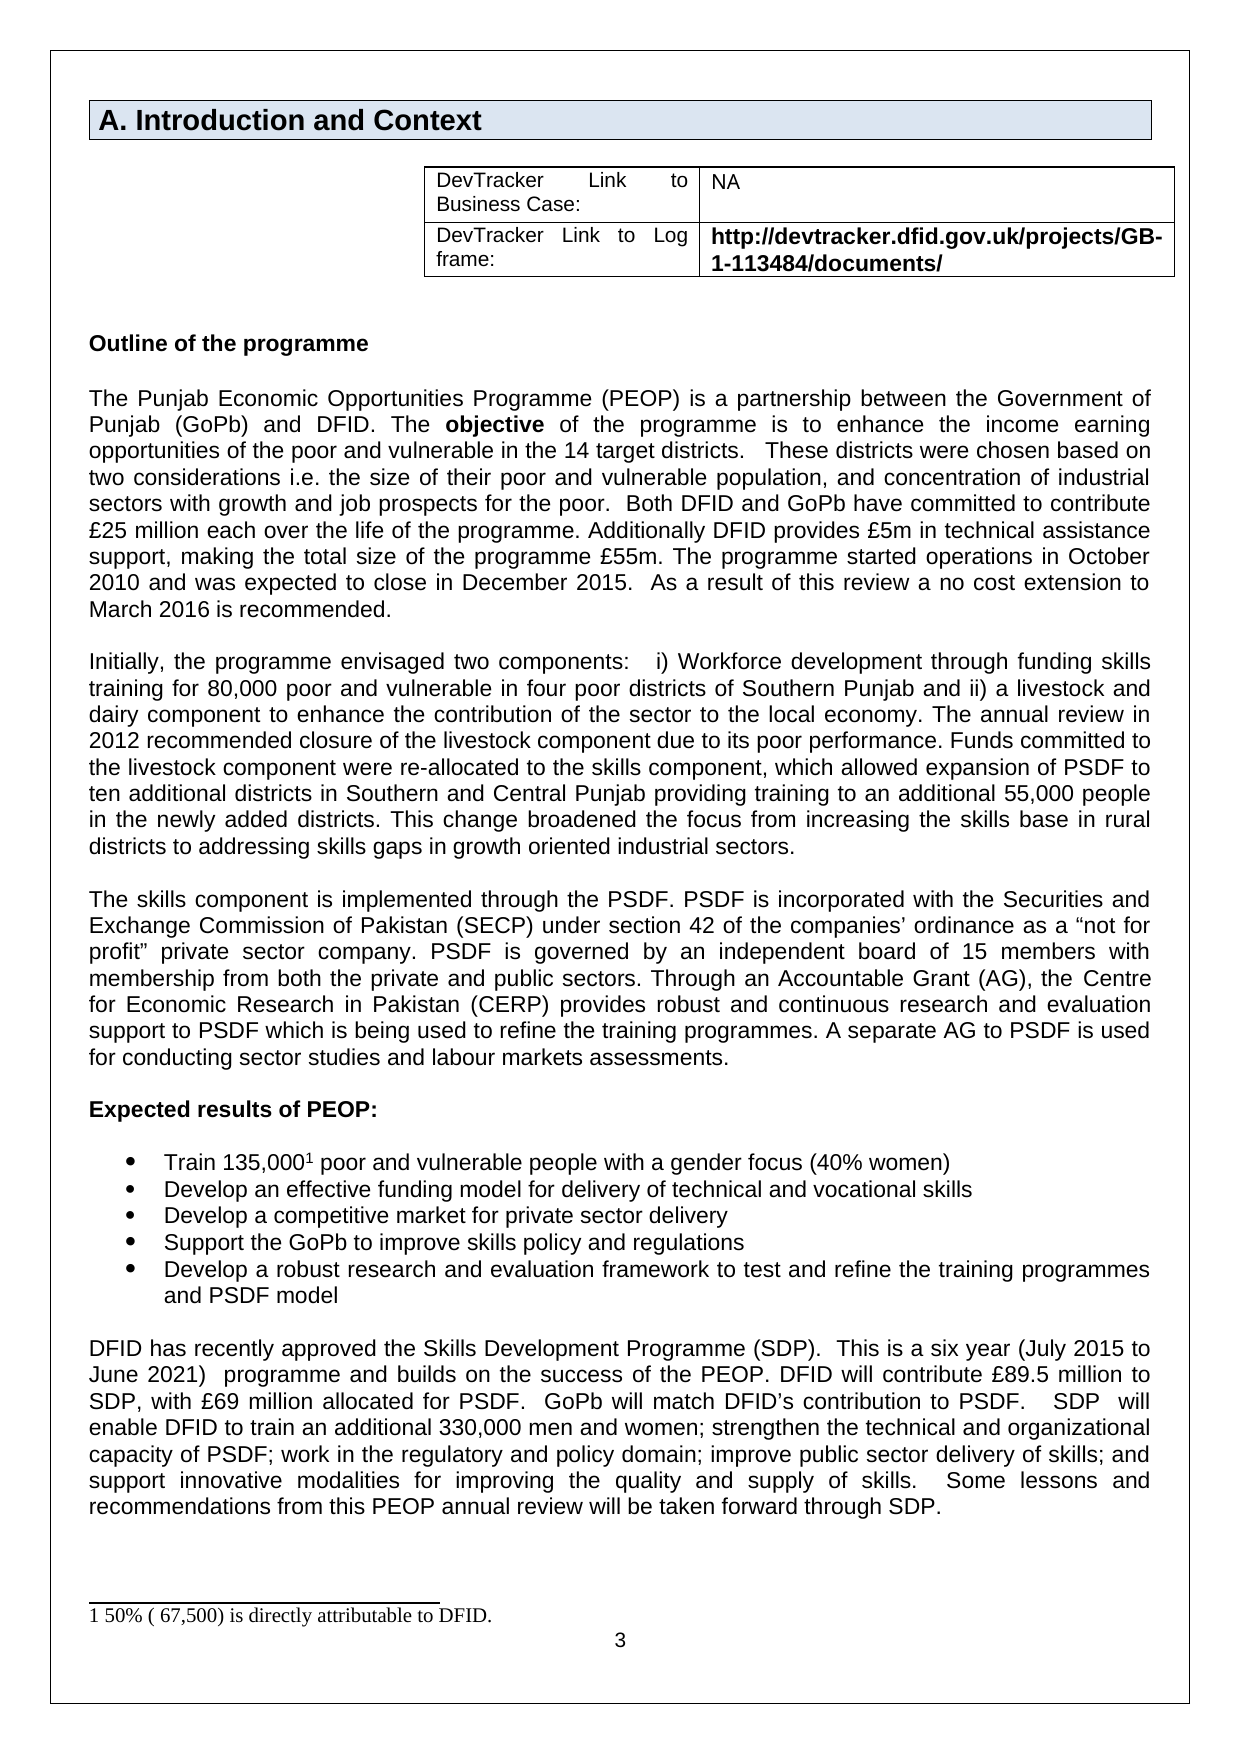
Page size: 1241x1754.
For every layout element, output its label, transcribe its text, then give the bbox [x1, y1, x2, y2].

table_cell DevTracker Link to Log frame: [425, 223, 699, 276]
text Outline of the programme [89, 330, 1152, 356]
list Train 135,000 poor and vulnerable people with a gender focus (40% women) [126, 1149, 1152, 1176]
text Initially, the programme envisaged two components: i) Workforce development through funding skills training for 80,000 poor and vulnerable in four poor districts of Southern Punjab and ii) a livestock and dairy component to enhance the contribution of the sector to the local economy. The annual review in 2012 recommended closure of the livestock component due to its poor performance. Funds committed to the livestock component were re-allocated to the skills component, which allowed expansion of PSDF to ten additional districts in Southern and Central Punjab providing training to an additional 55,000 people in the newly added districts. This change broadened the focus from increasing the skills base in rural districts to addressing skills gaps in growth oriented industrial sectors. [89, 648, 1152, 859]
list Develop a competitive market for private sector delivery [126, 1202, 1152, 1229]
text The Punjab Economic Opportunities Programme (PEOP) is a partnership between the Government of Punjab (GoPb) and DFID. The objective of the programme is to enhance the income earning opportunities of the poor and vulnerable in the 14 target districts. These districts were chosen based on two considerations i.e. the size of their poor and vulnerable population, and concentration of industrial sectors with growth and job prospects for the poor. Both DFID and GoPb have committed to contribute £25 million each over the life of the programme. Additionally DFID provides £5m in technical assistance support, making the total size of the programme £55m. The programme started operations in October 2010 and was expected to close in December 2015. As a result of this review a no cost extension to March 2016 is recommended. [89, 385, 1152, 622]
text Expected results of PEOP: [89, 1096, 1152, 1123]
text The skills component is implemented through the PSDF. PSDF is incorporated with the Securities and Exchange Commission of Pakistan (SECP) under section 42 of the companies’ ordinance as a “not for profit” private sector company. PSDF is governed by an independent board of 15 members with membership from both the private and public sectors. Through an Accountable Grant (AG), the Centre for Economic Research in Pakistan (CERP) provides robust and continuous research and evaluation support to PSDF which is being used to refine the training programmes. A separate AG to PSDF is used for conducting sector studies and labour markets assessments. [89, 886, 1152, 1070]
text A. Introduction and Context [90, 101, 1151, 139]
list Develop a robust research and evaluation framework to test and refine the training programmes and PSDF model [126, 1256, 1152, 1309]
list Develop an effective funding model for delivery of technical and vocational skills [126, 1176, 1152, 1202]
table_header NA [700, 168, 1174, 222]
table_cell http://devtracker.dfid.gov.uk/projects/GB-1-113484/documents/ [700, 223, 1174, 276]
table_header DevTracker Link to Business Case: [425, 168, 699, 222]
list Support the GoPb to improve skills policy and regulations [126, 1229, 1152, 1256]
list 50% ( 67,500) is directly attributable to DFID. [89, 1603, 1152, 1627]
text DFID has recently approved the Skills Development Programme (SDP). This is a six year (July 2015 to June 2021) programme and builds on the success of the PEOP. DFID will contribute £89.5 million to SDP, with £69 million allocated for PSDF. GoPb will match DFID’s contribution to PSDF. SDP will enable DFID to train an additional 330,000 men and women; strengthen the technical and organizational capacity of PSDF; work in the regulatory and policy domain; improve public sector delivery of skills; and support innovative modalities for improving the quality and supply of skills. Some lessons and recommendations from this PEOP annual review will be taken forward through SDP. [89, 1335, 1152, 1519]
